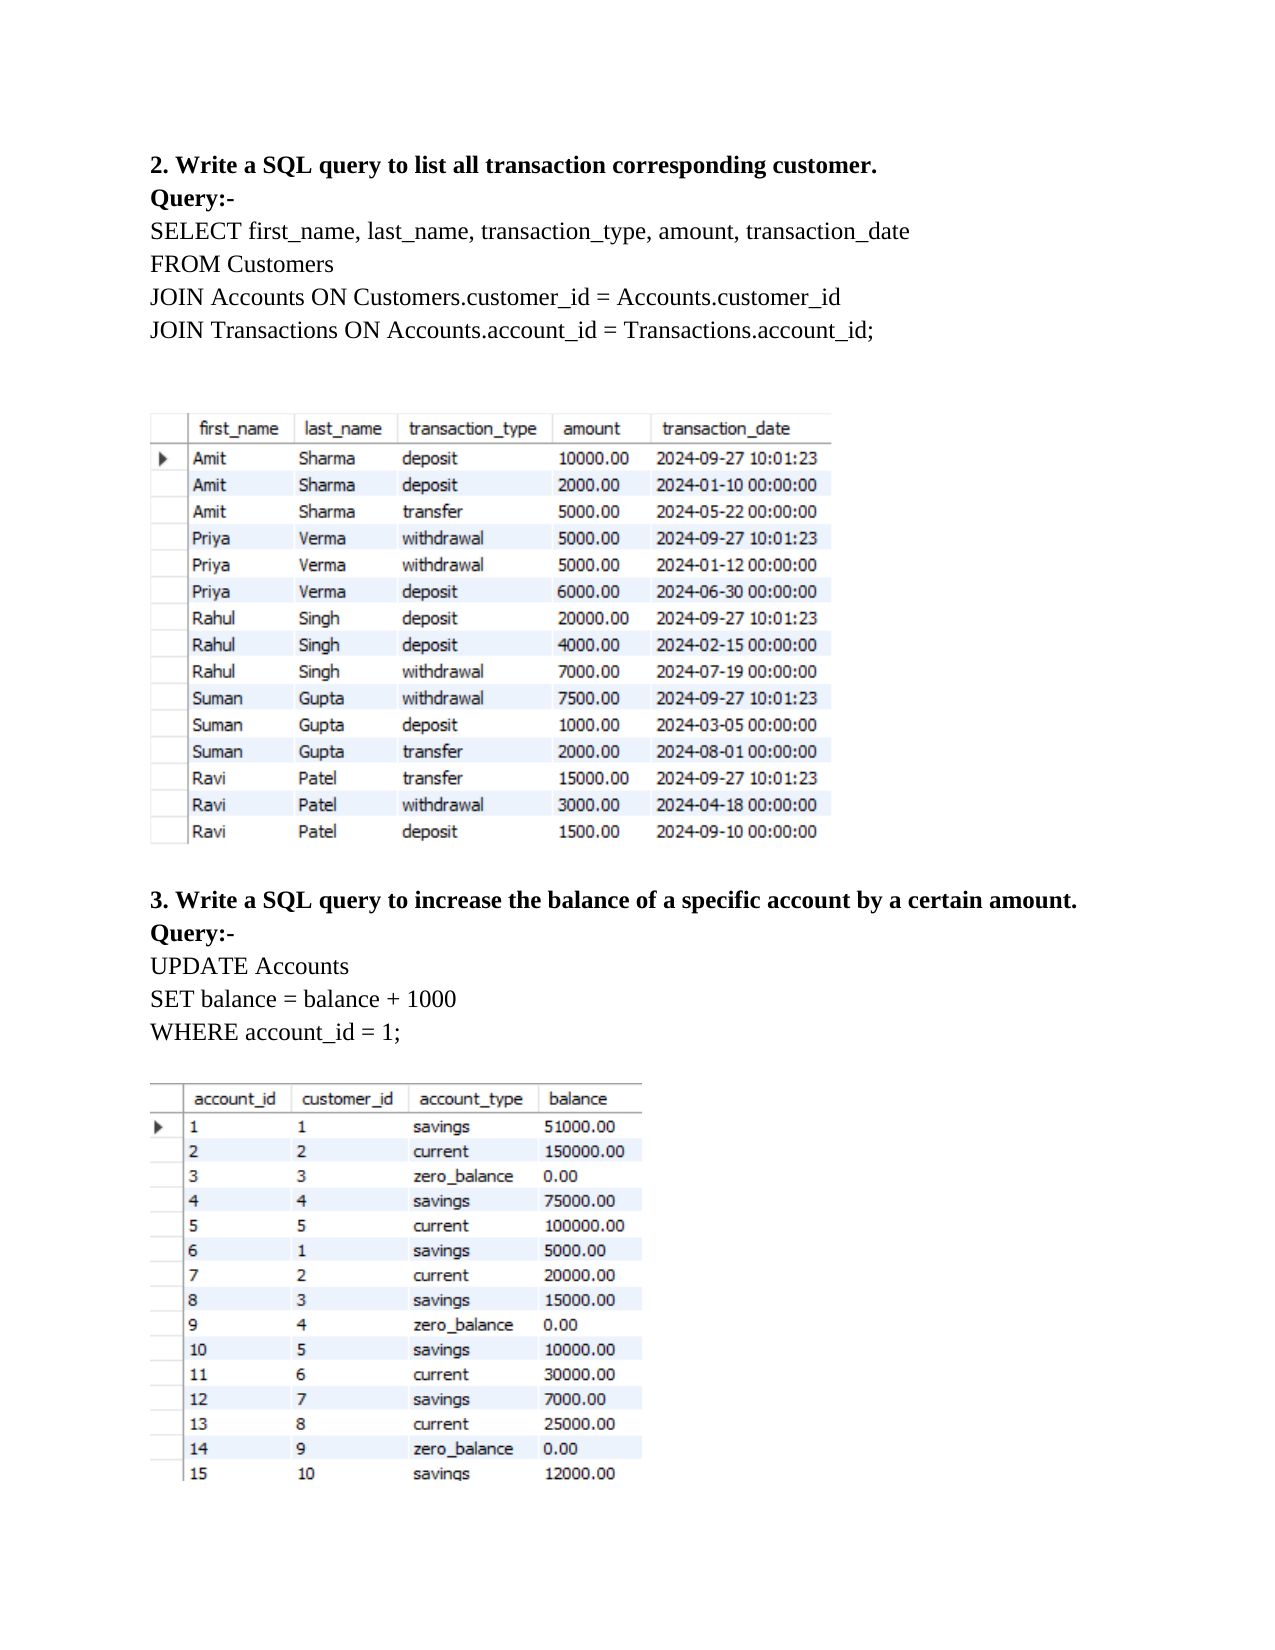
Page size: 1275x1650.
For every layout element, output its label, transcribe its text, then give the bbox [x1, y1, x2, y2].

text WHERE account_id = 1; [150, 1017, 1209, 1480]
text 2. Write a SQL query to list all transaction corresponding customer. Query:- SELECT first_name, last_name, transaction_type, amount, transaction_date [150, 150, 1209, 245]
text 3. Write a SQL query to increase the balance of a specific account by a certain amount. Query:- UPDATE Accounts [150, 381, 1209, 980]
text JOIN Transactions ON Accounts.account_id = Transactions.account_id; [150, 315, 1209, 344]
text FROM Customers [150, 249, 1209, 278]
text JOIN Accounts ON Customers.customer_id = Accounts.customer_id [150, 282, 1209, 311]
text SET balance = balance + 1000 [150, 984, 1209, 1013]
